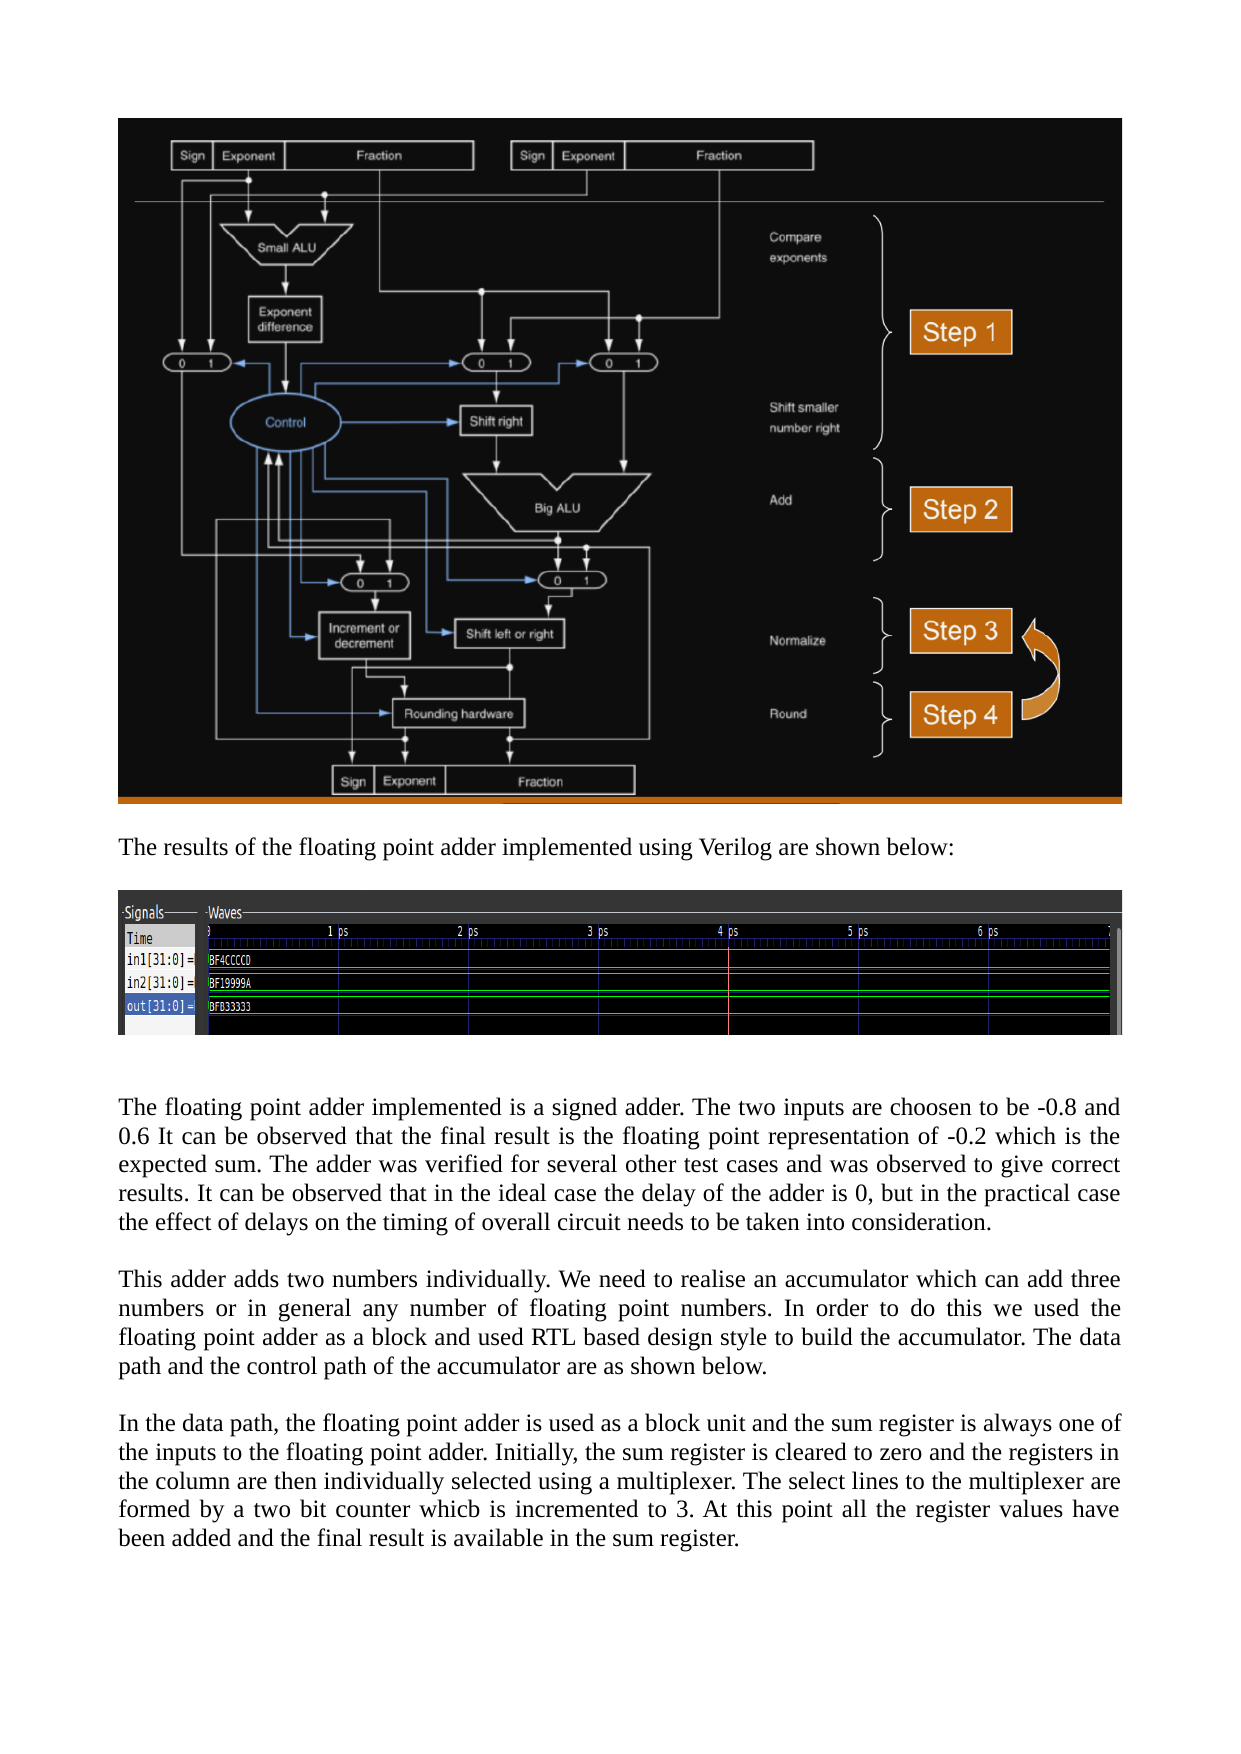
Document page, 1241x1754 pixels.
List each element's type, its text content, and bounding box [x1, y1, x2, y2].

picture [118, 890, 1123, 1035]
text The floating point adder implemented is a signed adder. The two inputs are choosen to be -0.8 and 0.6 It can be observed that the final result is the floating point representation of -0.2 which is the expected sum. The adder was verified for several other test cases and was observed to give correct results. It can be observed that in the ideal case the delay of the adder is 0, but in the practical case the effect of delays on the timing of overall circuit needs to be taken into consideration. [118, 1092, 1122, 1236]
text The results of the floating point adder implemented using Verilog are shown below: [118, 832, 1122, 861]
text In the data path, the floating point adder is used as a block unit and the sum register is always one of the inputs to the floating point adder. Initially, the sum register is cleared to zero and the registers in the column are then individually selected using a multiplexer. The select lines to the multiplexer are formed by a two bit counter whicb is incremented to 3. At this point all the register values have been added and the final result is available in the sum register. [118, 1408, 1122, 1552]
text This adder adds two numbers individually. We need to realise an accumulator which can add three numbers or in general any number of floating point numbers. In order to do this we used the floating point adder as a block and used RTL based design style to build the accumulator. The data path and the control path of the accumulator are as shown below. [118, 1264, 1122, 1379]
picture [118, 118, 1123, 804]
